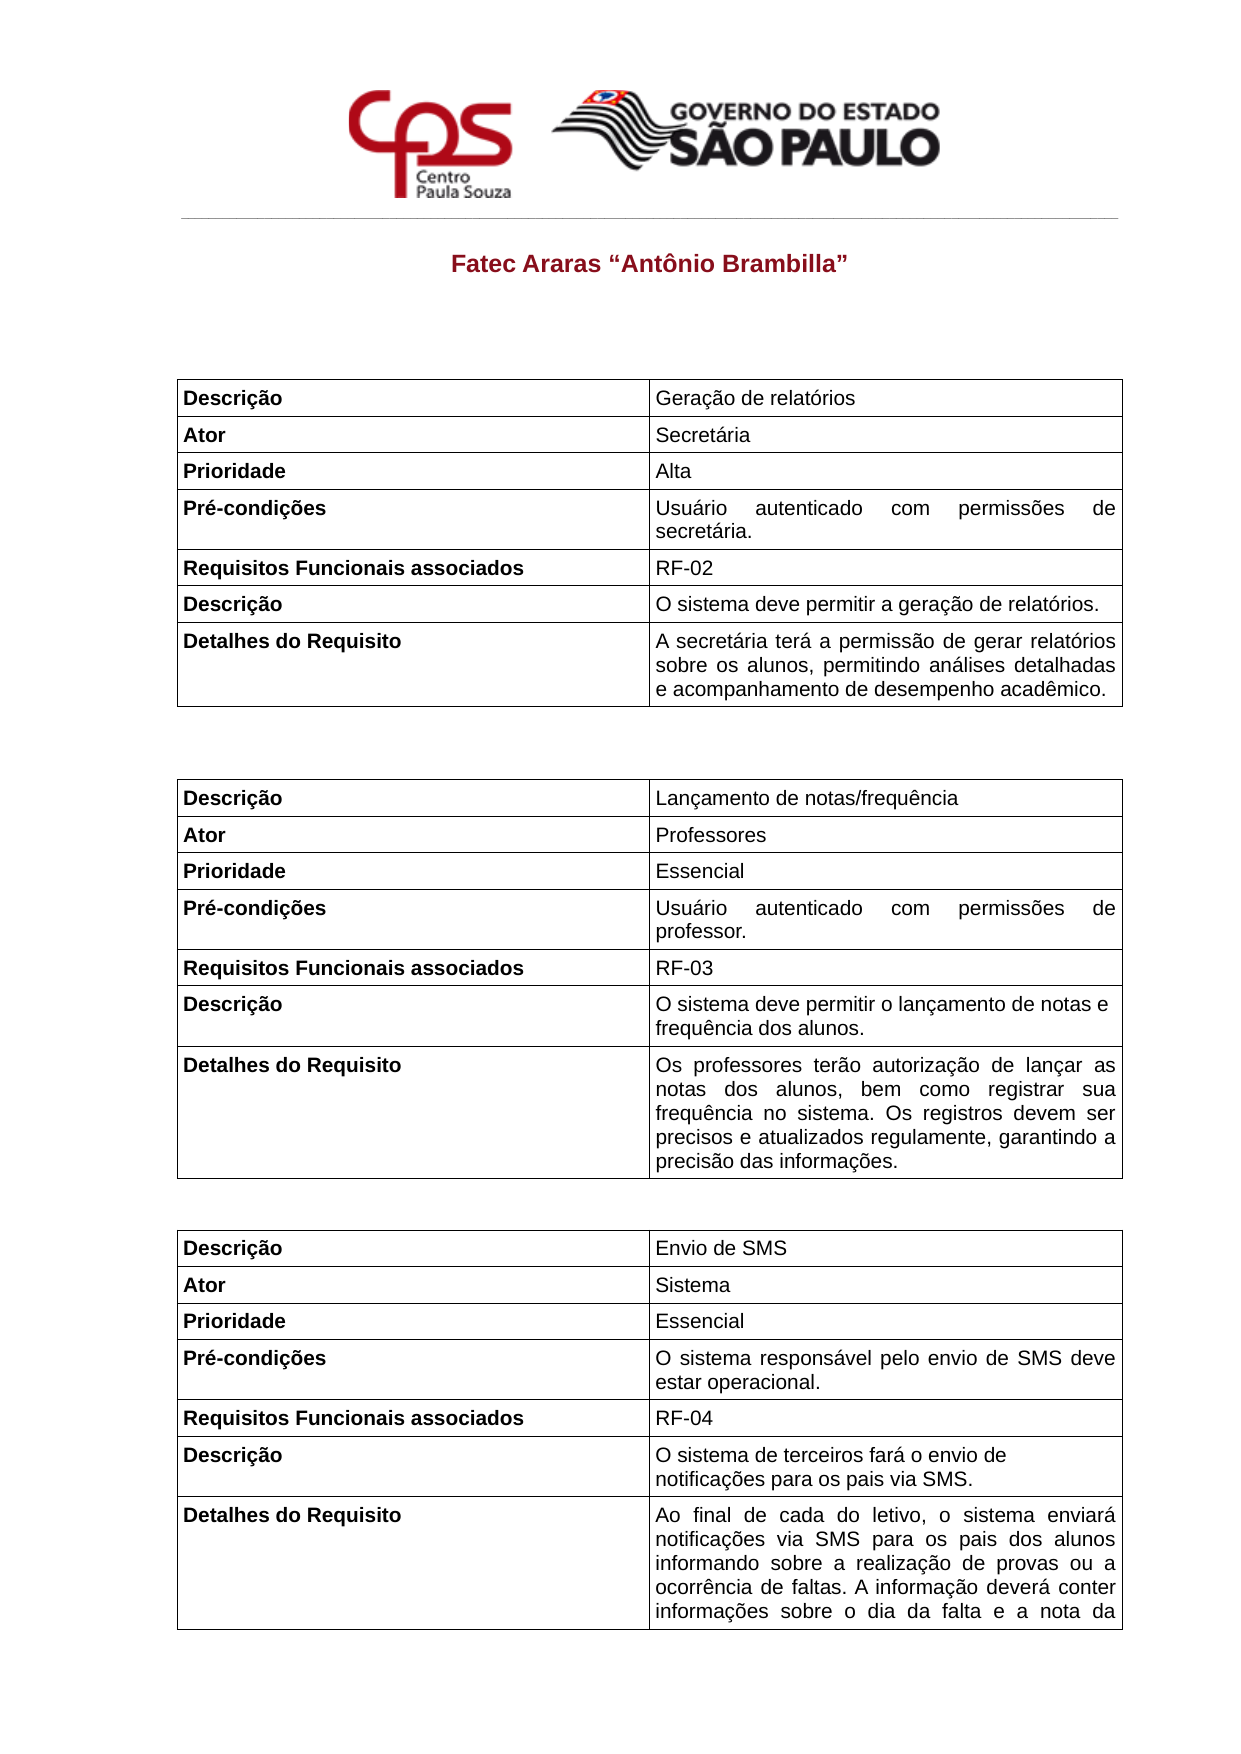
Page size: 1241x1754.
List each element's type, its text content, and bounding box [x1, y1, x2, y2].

table_cell Ao final de cada do letivo, o sistema enviará notificações via SMS para os pais dos alunos informando sobre a realização de provas ou a ocorrência de faltas. A informação deverá conter informações sobre o dia da falta e a nota da [650, 1497, 1122, 1628]
table_cell Essencial [650, 853, 1122, 888]
table_header Envio de SMS [650, 1231, 1122, 1266]
table_cell O sistema deve permitir o lançamento de notas e frequência dos alunos. [650, 986, 1122, 1046]
table_cell Prioridade [178, 453, 649, 488]
table_header Geração de relatórios [650, 380, 1122, 416]
table_cell Usuário autenticado com permissões de secretária. [650, 490, 1122, 549]
table_cell Requisitos Funcionais associados [178, 1400, 649, 1436]
table_cell Descrição [178, 986, 649, 1046]
table_cell Alta [650, 453, 1122, 488]
table_cell Pré-condições [178, 1340, 649, 1399]
table_cell Secretária [650, 417, 1122, 452]
table_cell RF-04 [650, 1400, 1122, 1436]
table_cell Sistema [650, 1267, 1122, 1302]
table_header Descrição [178, 380, 649, 416]
table_cell O sistema de terceiros fará o envio de notificações para os pais via SMS. [650, 1437, 1122, 1496]
table_cell Detalhes do Requisito [178, 1497, 649, 1628]
table_header Lançamento de notas/frequência [650, 780, 1122, 816]
table_cell Essencial [650, 1304, 1122, 1339]
table_cell Pré-condições [178, 490, 649, 549]
picture [348, 90, 940, 198]
table_cell RF-02 [650, 550, 1122, 585]
table_cell Ator [178, 817, 649, 852]
table_cell RF-03 [650, 950, 1122, 985]
table_cell Ator [178, 1267, 649, 1302]
table_cell O sistema responsável pelo envio de SMS deve estar operacional. [650, 1340, 1122, 1399]
table_cell Descrição [178, 1437, 649, 1496]
table_cell Professores [650, 817, 1122, 852]
table_cell Ator [178, 417, 649, 452]
table_cell Detalhes do Requisito [178, 623, 649, 706]
table_header Descrição [178, 1231, 649, 1266]
table_cell Prioridade [178, 1304, 649, 1339]
table_cell Requisitos Funcionais associados [178, 950, 649, 985]
table_cell A secretária terá a permissão de gerar relatórios sobre os alunos, permitindo análises detalhadas e acompanhamento de desempenho acadêmico. [650, 623, 1122, 706]
table_cell Detalhes do Requisito [178, 1047, 649, 1178]
table_cell Descrição [178, 586, 649, 622]
table_cell Usuário autenticado com permissões de professor. [650, 890, 1122, 949]
table_cell O sistema deve permitir a geração de relatórios. [650, 586, 1122, 622]
table_cell Os professores terão autorização de lançar as notas dos alunos, bem como registrar sua frequência no sistema. Os registros devem ser precisos e atualizados regulamente, garantindo a precisão das informações. [650, 1047, 1122, 1178]
table_cell Pré-condições [178, 890, 649, 949]
table_cell Requisitos Funcionais associados [178, 550, 649, 585]
table_cell Prioridade [178, 853, 649, 888]
table_header Descrição [178, 780, 649, 816]
